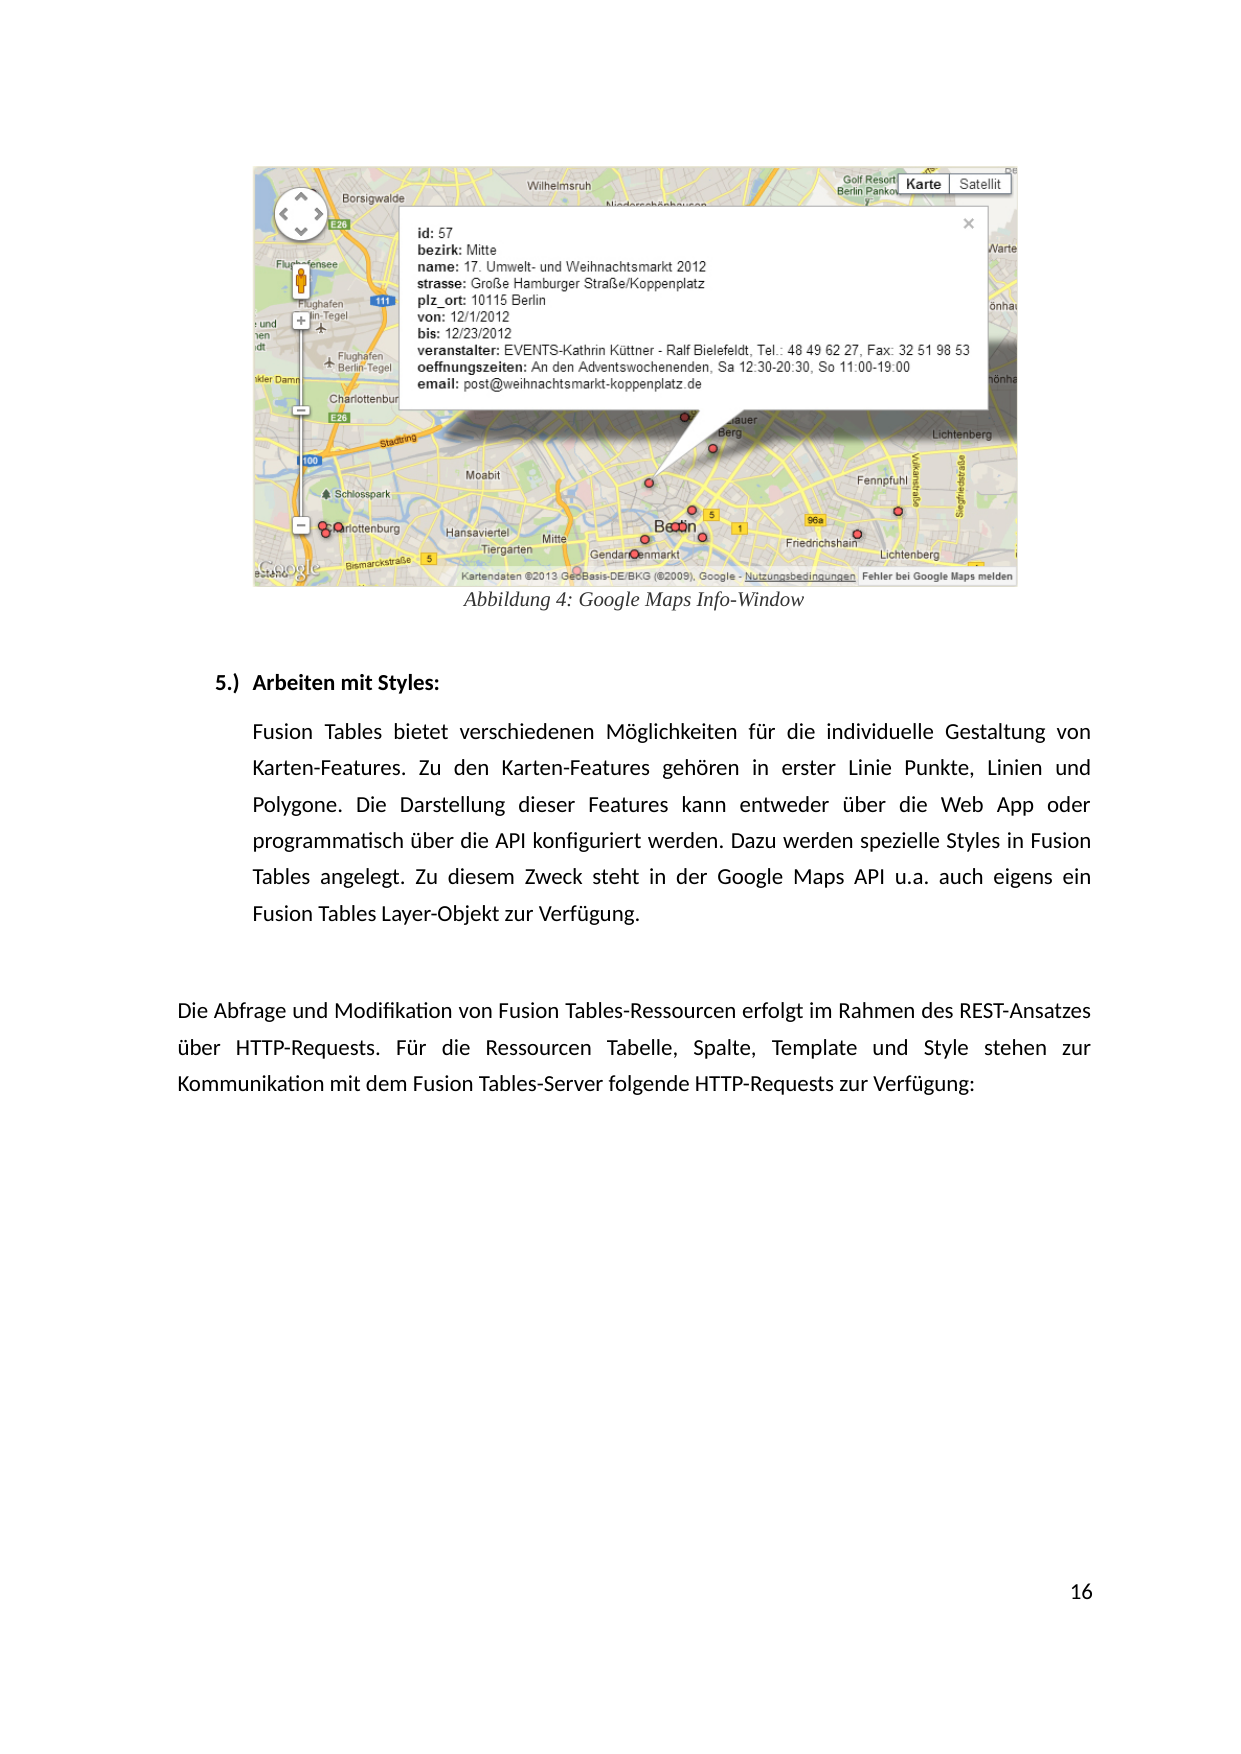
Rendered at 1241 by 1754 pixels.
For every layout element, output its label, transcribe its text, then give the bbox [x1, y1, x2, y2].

picture [252, 166, 1018, 587]
list Fusion Tables bietet verschiedenen Möglichkeiten für die individuelle Gestaltung von Karten-Features. Zu den Karten-Features gehören in erster Linie Punkte, Linien und Polygone. Die Darstellung dieser Features kann entweder über die Web App oder programmatisch über die API konfiguriert werden. Dazu werden spezielle Styles in Fusion Tables angelegt. Zu diesem Zweck steht in der Google Maps API u.a. auch eigens ein Fusion Tables Layer-Objekt zur Verfügung. [215, 717, 1093, 927]
text Abbildung 4: Google Maps Info-Window [252, 587, 1018, 611]
list Arbeiten mit Styles: [215, 668, 1093, 696]
text Die Abfrage und Modifikation von Fusion Tables-Ressourcen erfolgt im Rahmen des REST-Ansatzes über HTTP-Requests. Für die Ressourcen Tabelle, Spalte, Template und Style stehen zur Kommunikation mit dem Fusion Tables-Server folgende HTTP-Requests zur Verfügung: [177, 996, 1093, 1097]
